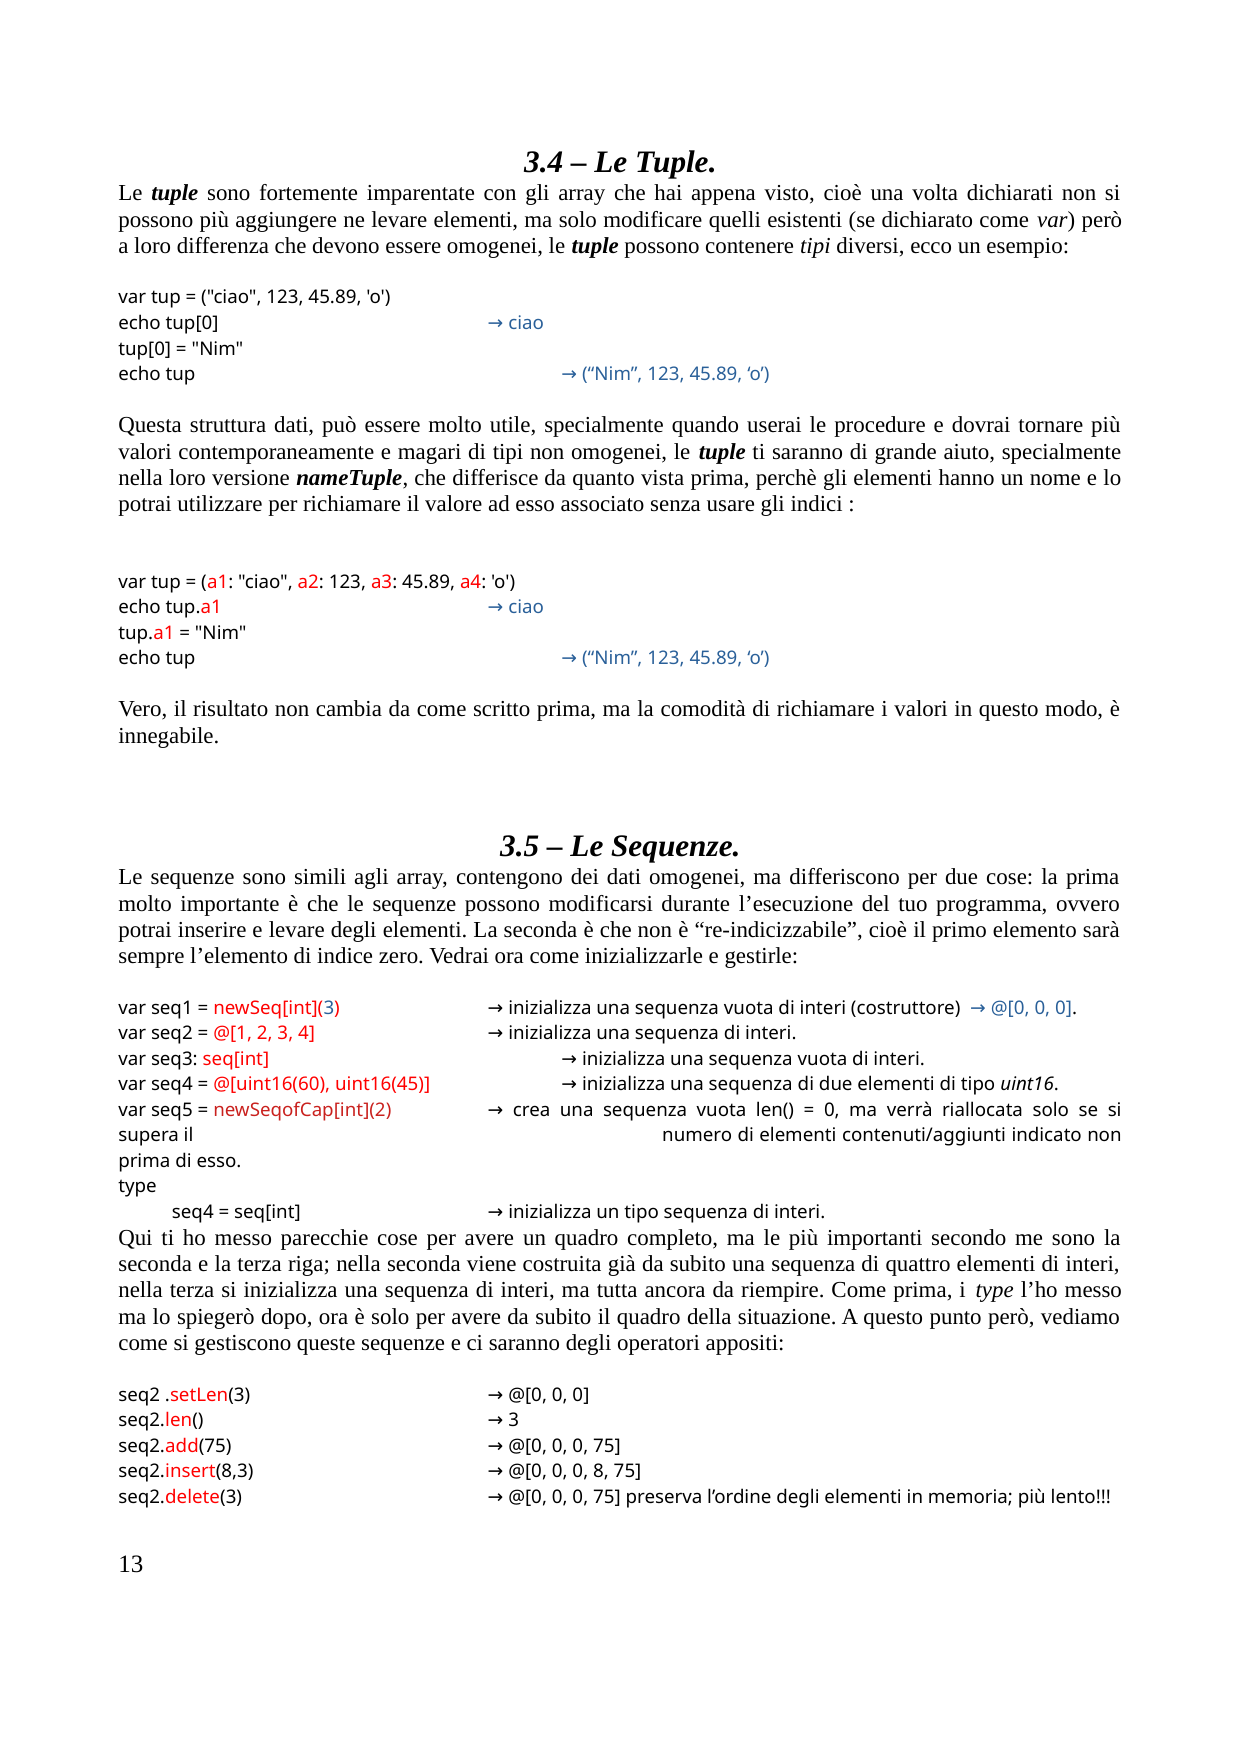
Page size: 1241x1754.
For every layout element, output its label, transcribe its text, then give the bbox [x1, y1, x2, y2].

text seq2.insert(8,3) → @[0, 0, 0, 8, 75] [118, 1458, 1122, 1483]
text tup[0] = "Nim" [118, 335, 1122, 360]
text seq2.add(75) → @[0, 0, 0, 75] [118, 1432, 1122, 1458]
text type [118, 1173, 1122, 1198]
text seq4 = seq[int] → inizializza un tipo sequenza di interi. [118, 1198, 1122, 1224]
text 3.5 – Le Sequenze. [118, 827, 1122, 863]
text var tup = (a1: "ciao", a2: 123, a3: 45.89, a4: 'o') [118, 568, 1122, 593]
text echo tup.a1 → ciao [118, 593, 1122, 619]
text Questa struttura dati, può essere molto utile, specialmente quando userai le procedure e dovrai tornare più valori contemporaneamente e magari di tipi non omogenei, le tuple ti saranno di grande aiuto, specialmente nella loro versione nameTuple, che differisce da quanto vista prima, perchè gli elementi hanno un nome e lo potrai utilizzare per richiamare il valore ad esso associato senza usare gli indici : [118, 411, 1122, 517]
text Vero, il risultato non cambia da come scritto prima, ma la comodità di richiamare i valori in questo modo, è innegabile. [118, 696, 1122, 748]
text echo tup → (“Nim”, 123, 45.89, ‘o’) [118, 360, 1122, 386]
text Qui ti ho messo parecchie cose per avere un quadro completo, ma le più importanti secondo me sono la seconda e la terza riga; nella seconda viene costruita già da subito una sequenza di quattro elementi di interi, nella terza si inizializza una sequenza di interi, ma tutta ancora da riempire. Come prima, i type l’ho messo ma lo spiegerò dopo, ora è solo per avere da subito il quadro della situazione. A questo punto però, vediamo come si gestiscono queste sequenze e ci saranno degli operatori appositi: [118, 1224, 1122, 1356]
text var seq5 = newSeqofCap[int](2) → crea una sequenza vuota len() = 0, ma verrà riallocata solo se si supera il numero di elementi contenuti/aggiunti indicato non prima di esso. [118, 1096, 1122, 1173]
text var seq1 = newSeq[int](3) → inizializza una sequenza vuota di interi (costruttore) → @[0, 0, 0]. [118, 994, 1122, 1020]
text Le sequenze sono simili agli array, contengono dei dati omogenei, ma differiscono per due cose: la prima molto importante è che le sequenze possono modificarsi durante l’esecuzione del tuo programma, ovvero potrai inserire e levare degli elementi. La seconda è che non è “re-indicizzabile”, cioè il primo elemento sarà sempre l’elemento di indice zero. Vedrai ora come inizializzarle e gestirle: [118, 863, 1122, 969]
text seq2.len() → 3 [118, 1407, 1122, 1432]
text tup.a1 = "Nim" [118, 619, 1122, 644]
text 3.4 – Le Tuple. [118, 143, 1122, 179]
text var seq4 = @[uint16(60), uint16(45)] → inizializza una sequenza di due elementi di tipo uint16. [118, 1071, 1122, 1096]
text Le tuple sono fortemente imparentate con gli array che hai appena visto, cioè una volta dichiarati non si possono più aggiungere ne levare elementi, ma solo modificare quelli esistenti (se dichiarato come var) però a loro differenza che devono essere omogenei, le tuple possono contenere tipi diversi, ecco un esempio: [118, 179, 1122, 258]
text var seq2 = @[1, 2, 3, 4] → inizializza una sequenza di interi. [118, 1020, 1122, 1045]
text seq2.delete(3) → @[0, 0, 0, 75] preserva l’ordine degli elementi in memoria; più lento!!! [118, 1483, 1122, 1509]
text seq2 .setLen(3) → @[0, 0, 0] [118, 1381, 1122, 1407]
text echo tup → (“Nim”, 123, 45.89, ‘o’) [118, 644, 1122, 670]
text var tup = ("ciao", 123, 45.89, 'o') [118, 284, 1122, 309]
text echo tup[0] → ciao [118, 309, 1122, 335]
text var seq3: seq[int] → inizializza una sequenza vuota di interi. [118, 1045, 1122, 1071]
